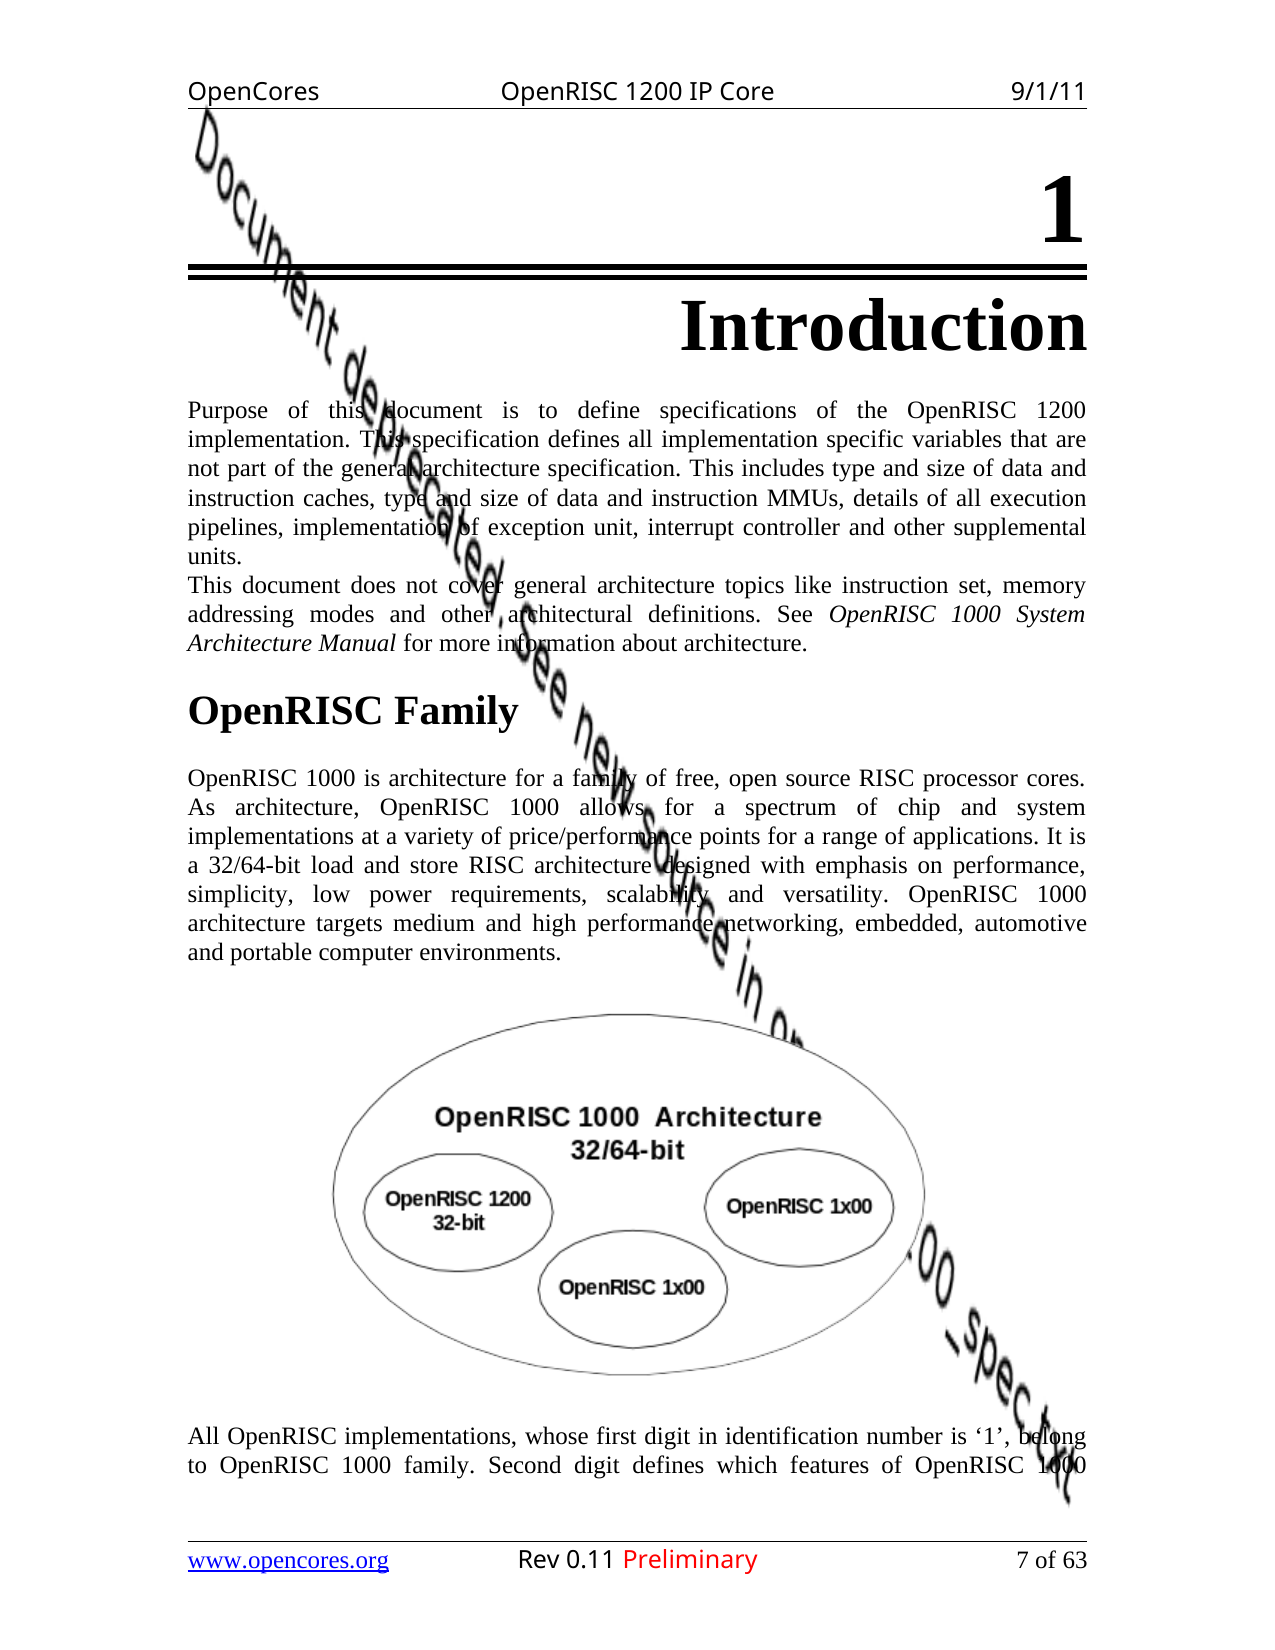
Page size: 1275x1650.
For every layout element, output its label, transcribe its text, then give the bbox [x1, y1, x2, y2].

text OpenRISC 1000 is architecture for a family of free, open source RISC processor cores. As architecture, OpenRISC 1000 allows for a spectrum of chip and system implementations at a variety of price/performance points for a range of applications. It is a 32/64-bit load and store RISC architecture designed with emphasis on performance, simplicity, low power requirements, scalability and versatility. OpenRISC 1000 architecture targets medium and high performance networking, embedded, automotive and portable computer environments. [187, 763, 1087, 966]
subtitle OpenRISC Family [187, 686, 1087, 734]
text Purpose of this document is to define specifications of the OpenRISC 1200 implementation. This specification defines all implementation specific variables that are not part of the general architecture specification. This includes type and size of data and instruction caches, type and size of data and instruction MMUs, details of all execution pipelines, implementation of exception unit, interrupt controller and other supplemental units. [187, 395, 1087, 569]
subtitle 1 [187, 150, 1087, 280]
picture [187, 280, 1088, 1576]
text Introduction [187, 280, 1087, 366]
picture [187, 73, 1088, 269]
picture [264, 1558, 269, 1567]
text All OpenRISC implementations, whose first digit in identification number is ‘1’, belong to OpenRISC 1000 family. Second digit defines which features of OpenRISC 1000 [187, 1421, 1087, 1479]
text This document does not cover general architecture topics like instruction set, memory addressing modes and other architectural definitions. See OpenRISC 1000 System Architecture Manual for more information about architecture. [187, 569, 1087, 657]
